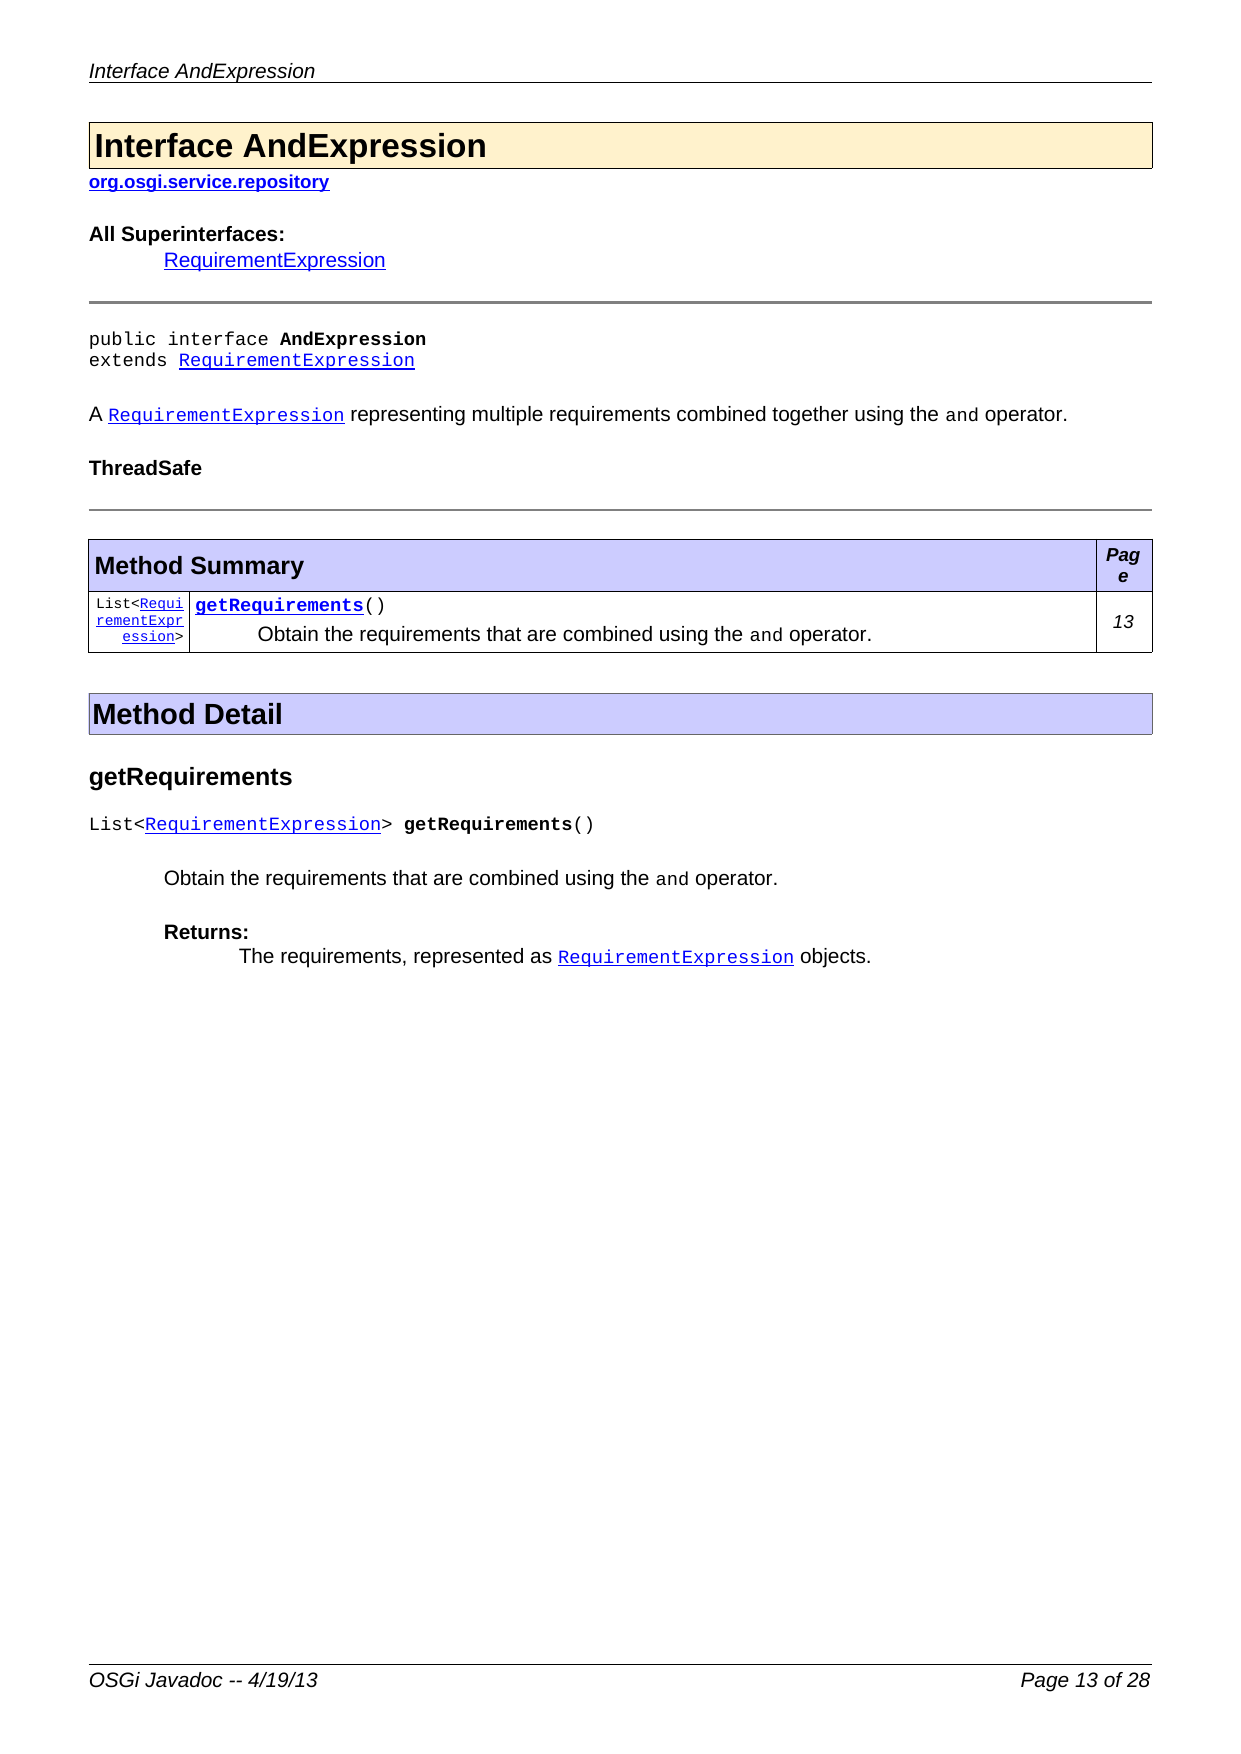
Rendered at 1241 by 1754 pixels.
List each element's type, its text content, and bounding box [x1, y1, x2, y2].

table_cell List<RequirementExpression> [89, 592, 189, 652]
text RequirementExpression [163, 248, 1152, 272]
text Returns: [163, 920, 1152, 944]
subtitle getRequirements [88, 762, 1152, 791]
text extends RequirementExpression [88, 351, 1152, 372]
subtitle Interface AndExpression [90, 123, 1152, 168]
text org.osgi.service.repository [88, 171, 1152, 193]
table_cell 13 [1097, 592, 1152, 652]
text public interface AndExpression [88, 330, 1152, 351]
subtitle Method Detail [90, 694, 1152, 734]
subtitle All Superinterfaces: [88, 222, 1152, 246]
text ThreadSafe [88, 456, 1152, 480]
text Obtain the requirements that are combined using the and operator. [163, 866, 1152, 891]
table_header Method Summary [89, 540, 1096, 591]
text The requirements, represented as RequirementExpression objects. [238, 944, 1152, 969]
text A RequirementExpression representing multiple requirements combined together using the and operator. [88, 401, 1152, 427]
table_header Page [1097, 540, 1152, 591]
text List<RequirementExpression> getRequirements() [88, 815, 1152, 836]
table_cell getRequirements() Obtain the requirements that are combined using the and operator. [190, 592, 1096, 652]
